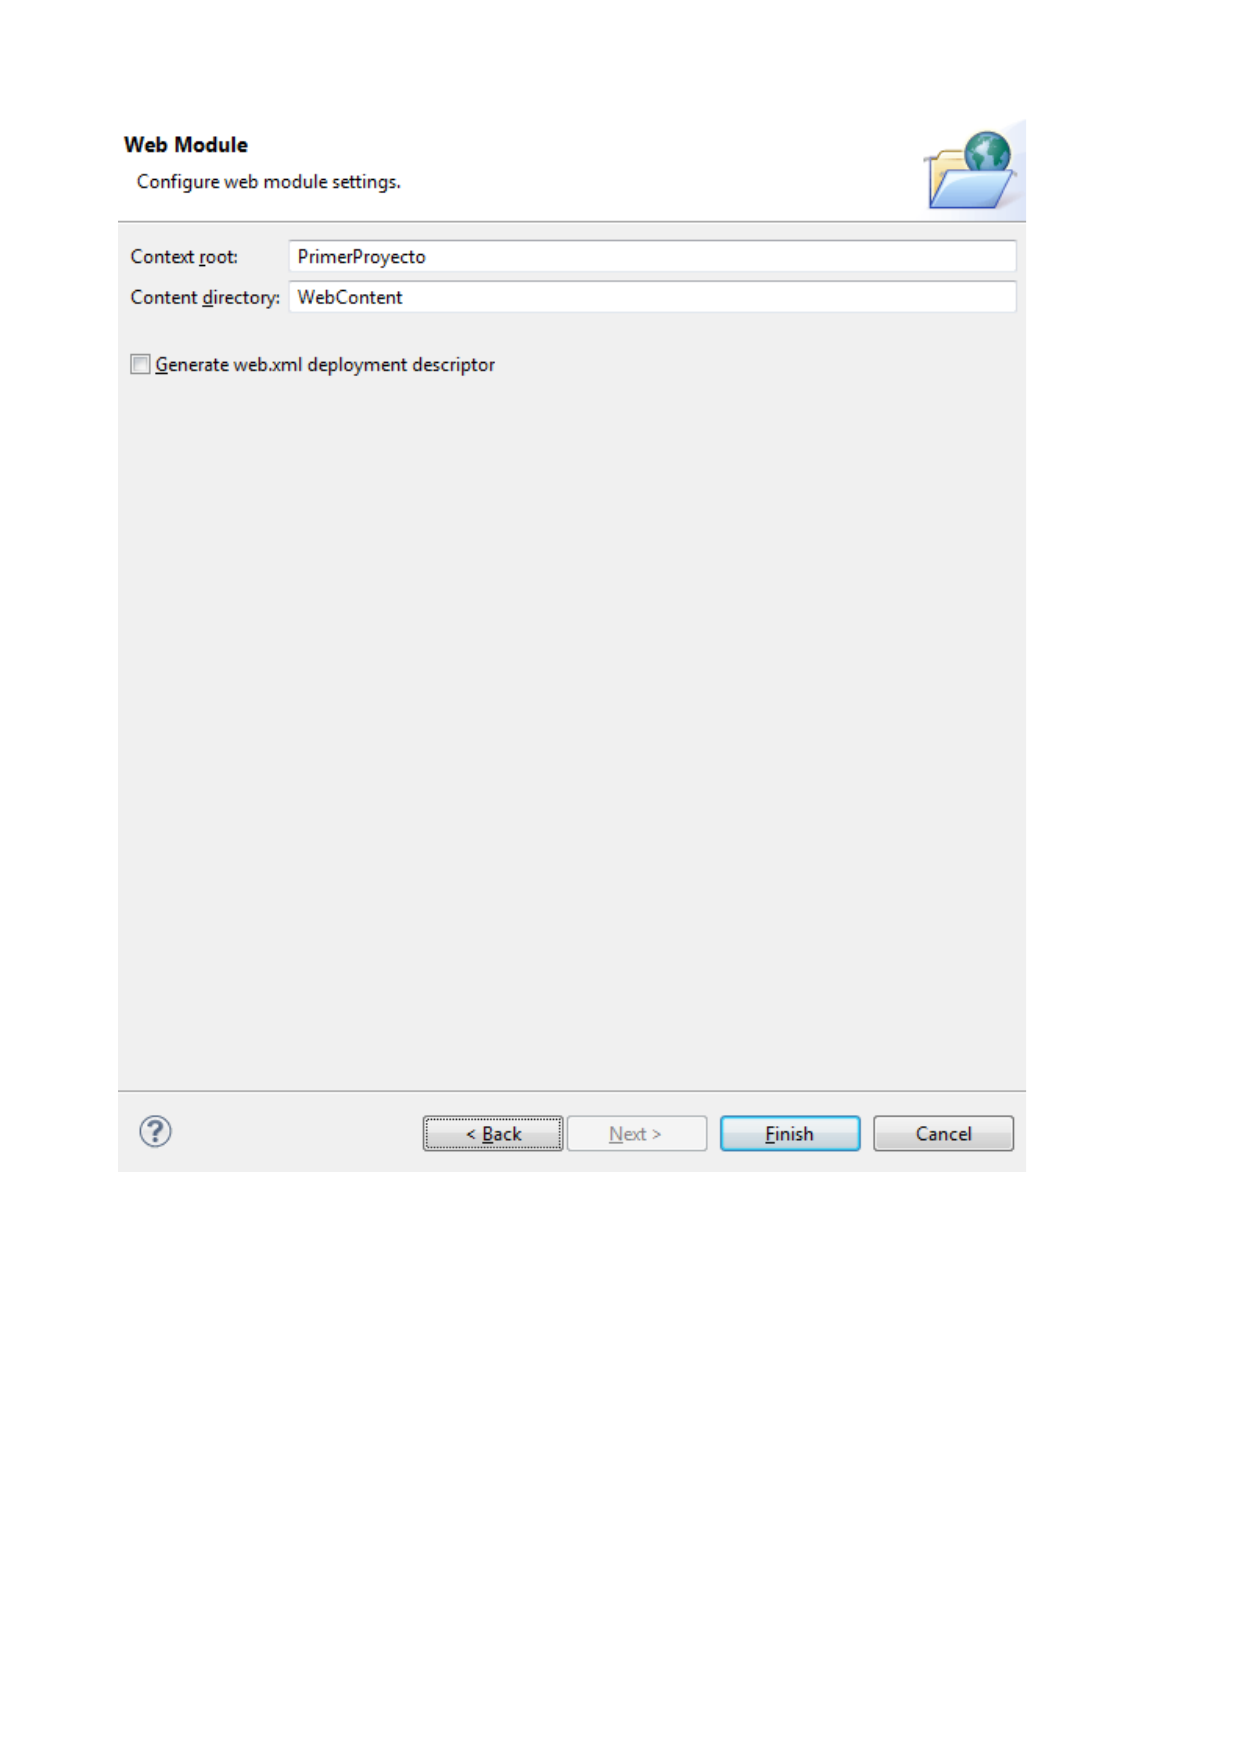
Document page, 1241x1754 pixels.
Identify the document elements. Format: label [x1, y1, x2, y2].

picture [118, 118, 1027, 1172]
